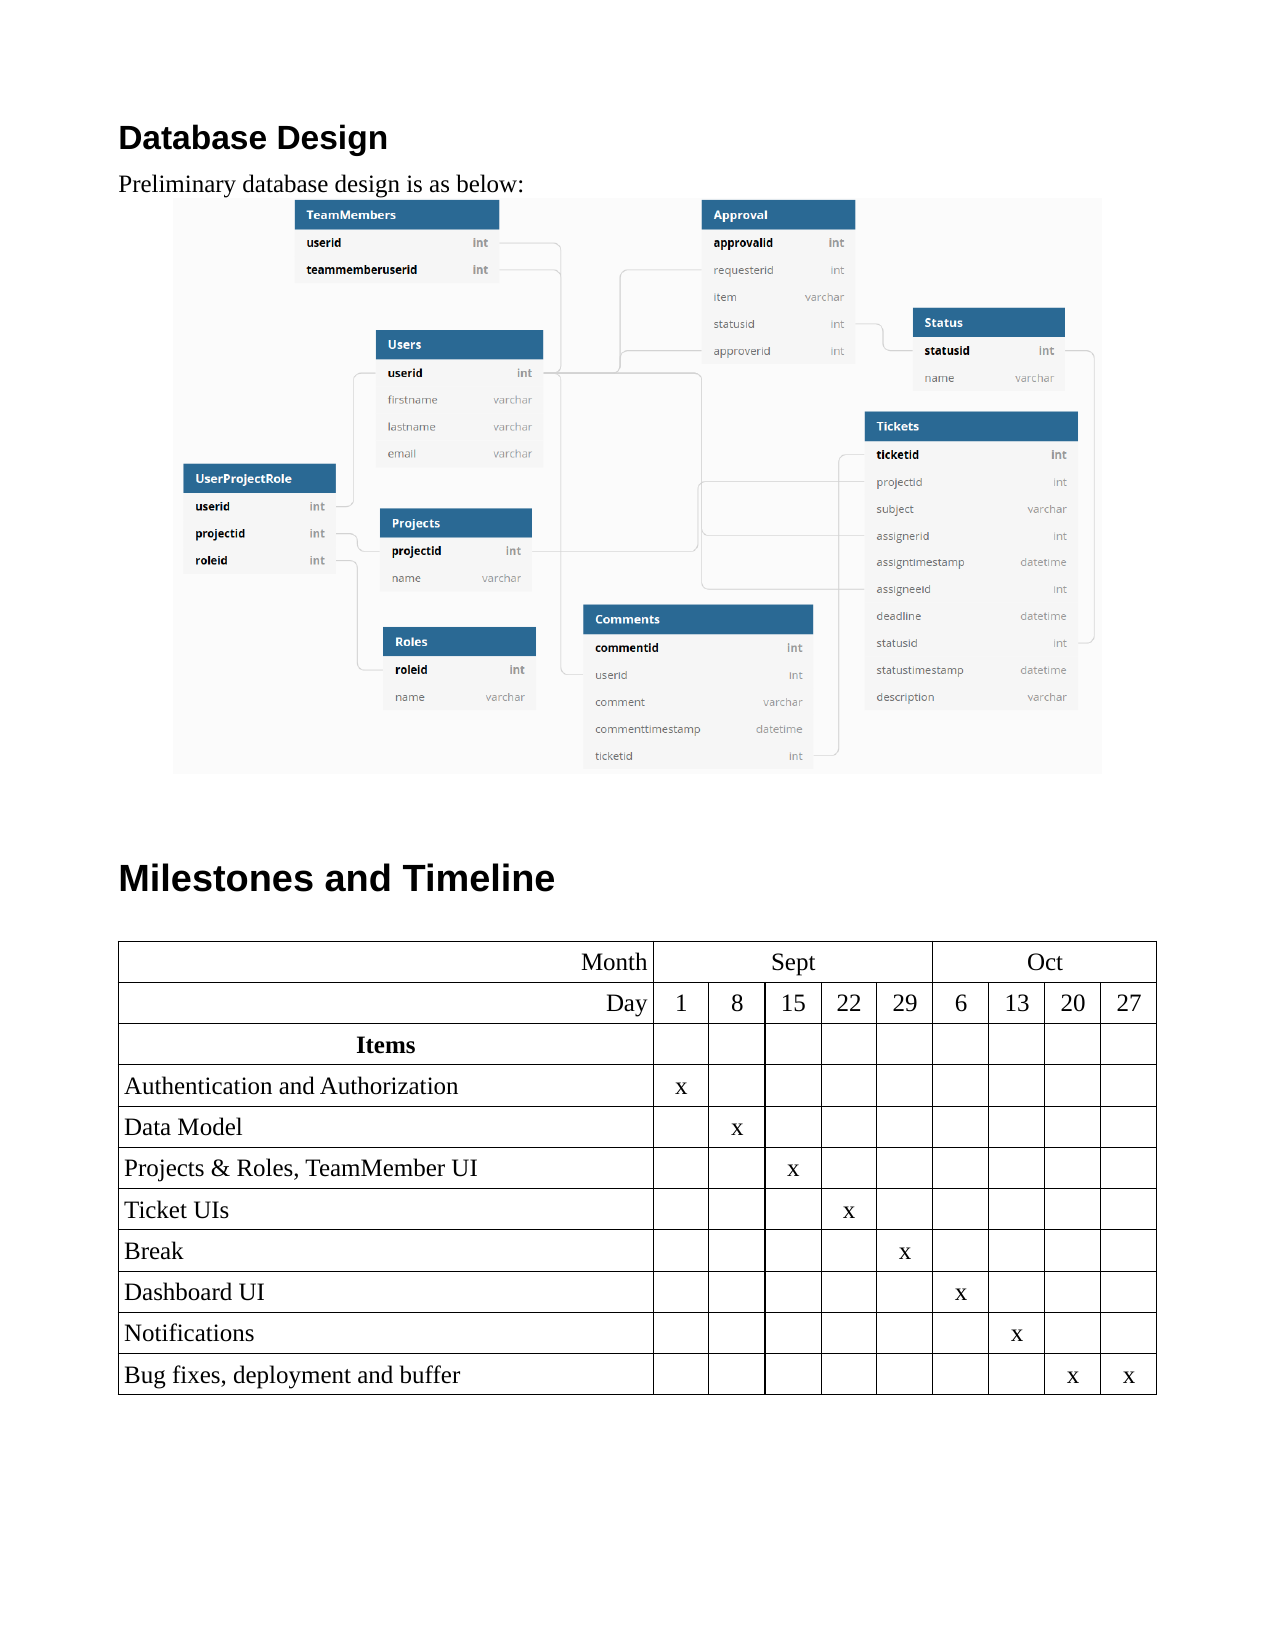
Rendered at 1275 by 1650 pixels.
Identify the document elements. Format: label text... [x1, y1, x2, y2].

table_cell [1045, 1107, 1100, 1147]
table_cell [989, 1272, 1044, 1312]
table_cell [654, 1354, 708, 1394]
table_cell [766, 1065, 821, 1106]
table_cell 27 [1101, 983, 1156, 1023]
table_cell [766, 1189, 821, 1229]
table_cell [1101, 1230, 1156, 1271]
table_cell [1045, 1148, 1100, 1188]
table_cell [709, 1065, 764, 1106]
table_cell [822, 1230, 876, 1271]
table_cell [989, 1148, 1044, 1188]
table_cell [1101, 1313, 1156, 1353]
table_cell [933, 1024, 988, 1064]
table_cell [822, 1354, 876, 1394]
table_cell x [1101, 1354, 1156, 1394]
table_cell [654, 1189, 708, 1229]
table_cell 20 [1045, 983, 1100, 1023]
table_cell 29 [877, 983, 932, 1023]
table_cell [933, 1230, 988, 1271]
table_cell 22 [822, 983, 876, 1023]
table_cell Break [119, 1230, 653, 1271]
table_cell [766, 1024, 821, 1064]
table_cell [1045, 1024, 1100, 1064]
table_cell [654, 1107, 708, 1147]
table_cell [1101, 1148, 1156, 1188]
table_cell 8 [709, 983, 764, 1023]
subtitle Milestones and Timeline [118, 856, 1157, 899]
table_cell [766, 1354, 821, 1394]
picture [173, 198, 1102, 774]
table_header Sept [654, 942, 932, 982]
table_cell [1101, 1065, 1156, 1106]
table_cell [877, 1313, 932, 1353]
table_cell [877, 1189, 932, 1229]
table_cell Dashboard UI [119, 1272, 653, 1312]
table_cell [822, 1272, 876, 1312]
table_cell [709, 1148, 764, 1188]
table_cell [1045, 1189, 1100, 1229]
table_cell Data Model [119, 1107, 653, 1147]
table_cell x [1045, 1354, 1100, 1394]
table_cell Authentication and Authorization [119, 1065, 653, 1106]
table_cell [1045, 1313, 1100, 1353]
table_cell [933, 1313, 988, 1353]
table_cell x [709, 1107, 764, 1147]
table_cell [654, 1148, 708, 1188]
table_cell [709, 1024, 764, 1064]
table_cell [1101, 1189, 1156, 1229]
table_cell [877, 1272, 932, 1312]
table_cell [822, 1024, 876, 1064]
table_cell x [877, 1230, 932, 1271]
table_cell x [933, 1272, 988, 1312]
table_cell [709, 1230, 764, 1271]
table_cell [709, 1272, 764, 1312]
table_cell [1101, 1107, 1156, 1147]
table_cell [989, 1107, 1044, 1147]
table_cell [709, 1313, 764, 1353]
table_cell [766, 1313, 821, 1353]
table_cell [709, 1354, 764, 1394]
table_cell 13 [989, 983, 1044, 1023]
table_cell [877, 1024, 932, 1064]
table_cell [654, 1024, 708, 1064]
table_cell Items [119, 1024, 653, 1064]
table_cell [933, 1354, 988, 1394]
table_cell [933, 1189, 988, 1229]
table_cell x [766, 1148, 821, 1188]
table_cell [766, 1230, 821, 1271]
table_header Oct [933, 942, 1156, 982]
table_cell [933, 1065, 988, 1106]
table_cell 6 [933, 983, 988, 1023]
text Preliminary database design is as below: [118, 169, 1157, 198]
table_cell [709, 1189, 764, 1229]
table_cell [1045, 1272, 1100, 1312]
table_cell [989, 1230, 1044, 1271]
table_cell [1045, 1230, 1100, 1271]
table_cell [877, 1148, 932, 1188]
table_cell [933, 1148, 988, 1188]
table_cell [654, 1230, 708, 1271]
table_cell Notifications [119, 1313, 653, 1353]
table_cell [822, 1107, 876, 1147]
table_cell [766, 1272, 821, 1312]
table_cell [1101, 1024, 1156, 1064]
table_cell [877, 1065, 932, 1106]
table_cell Bug fixes, deployment and buffer [119, 1354, 653, 1394]
table_cell [989, 1024, 1044, 1064]
table_cell x [822, 1189, 876, 1229]
table_cell [989, 1189, 1044, 1229]
table_cell [766, 1107, 821, 1147]
table_cell [989, 1065, 1044, 1106]
table_cell Day [119, 983, 653, 1023]
table_cell [877, 1354, 932, 1394]
table_cell [654, 1272, 708, 1312]
table_cell 15 [766, 983, 821, 1023]
table_cell [1101, 1272, 1156, 1312]
table_cell [654, 1313, 708, 1353]
table_cell [1045, 1065, 1100, 1106]
table_cell [933, 1107, 988, 1147]
table_cell [989, 1354, 1044, 1394]
table_cell [877, 1107, 932, 1147]
subtitle Database Design [118, 118, 1157, 157]
table_cell x [989, 1313, 1044, 1353]
table_cell [822, 1065, 876, 1106]
table_cell x [654, 1065, 708, 1106]
table_cell Projects & Roles, TeamMember UI [119, 1148, 653, 1188]
table_header Month [119, 942, 653, 982]
table_cell Ticket UIs [119, 1189, 653, 1229]
table_cell [822, 1148, 876, 1188]
table_cell [822, 1313, 876, 1353]
table_cell 1 [654, 983, 708, 1023]
